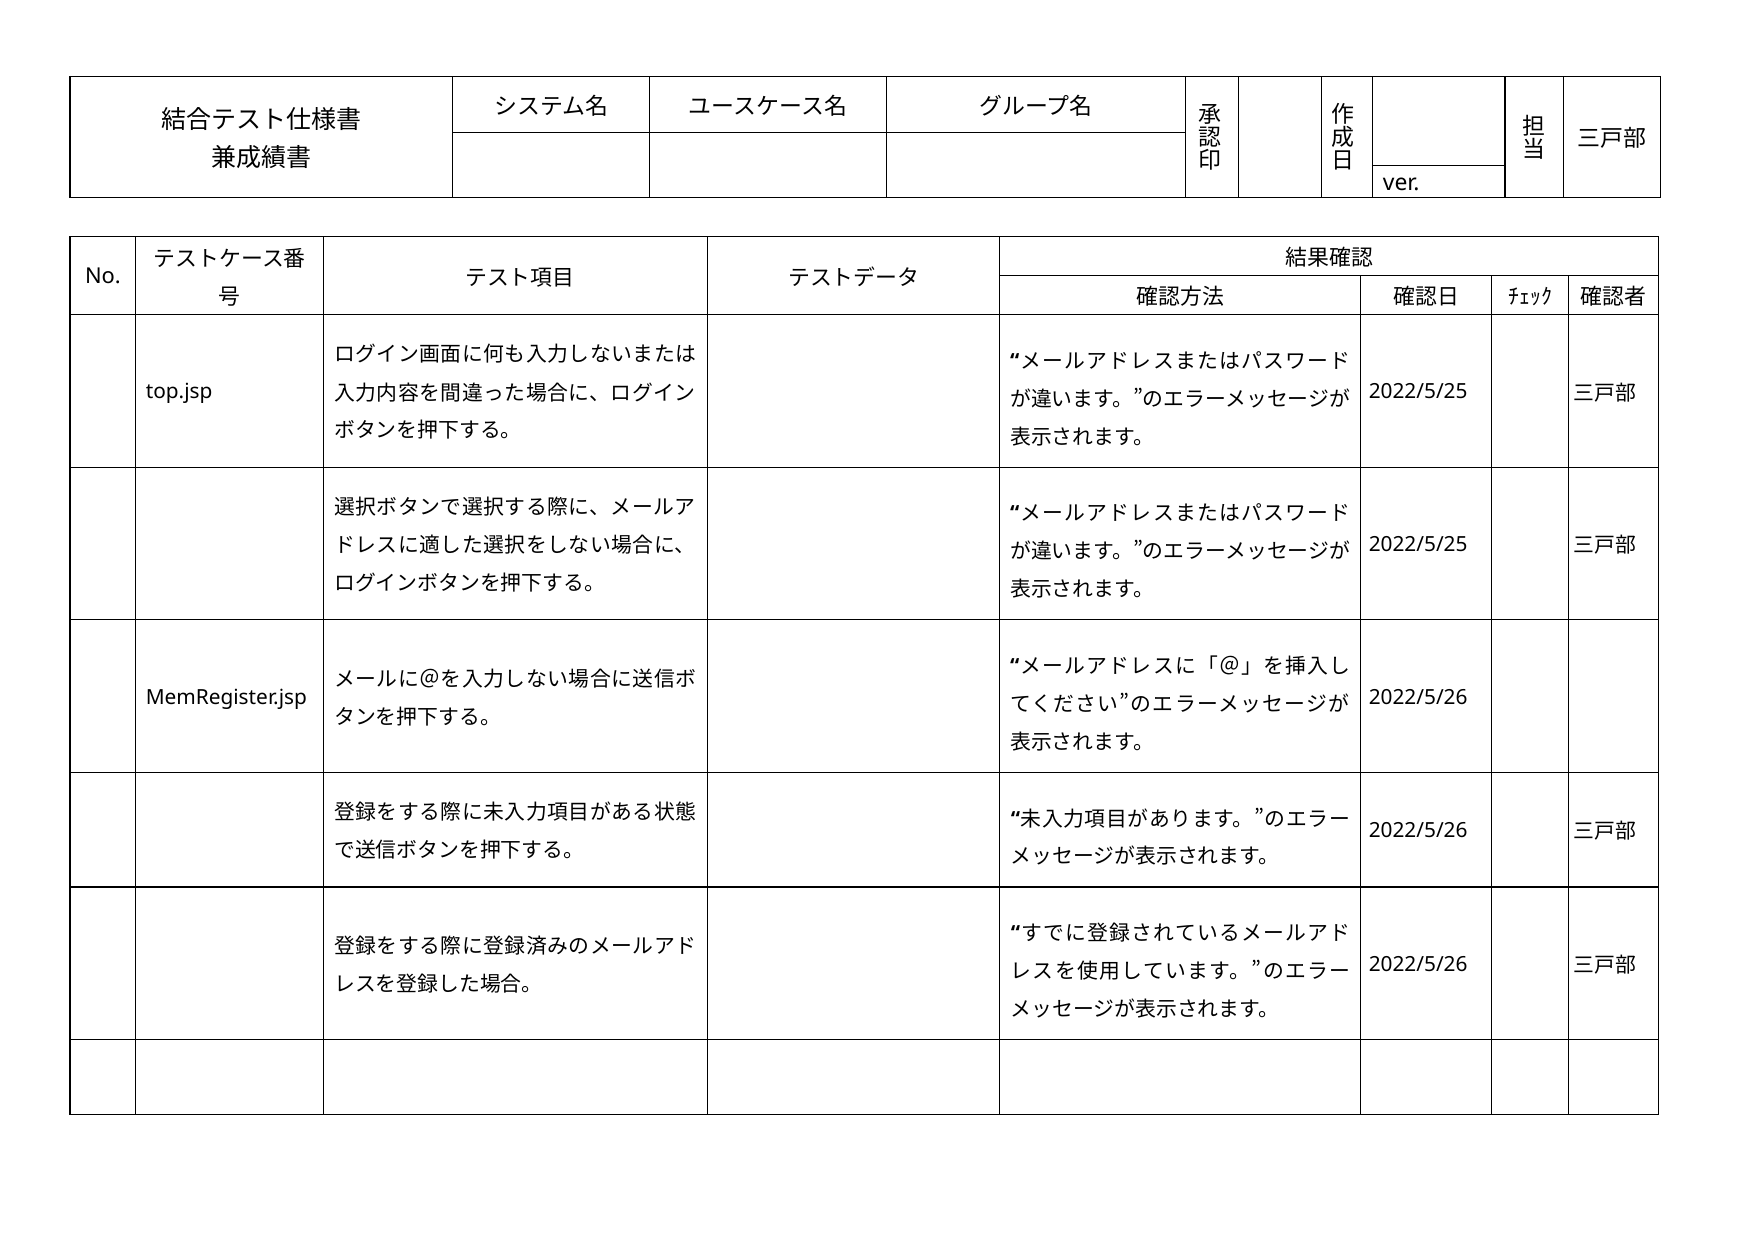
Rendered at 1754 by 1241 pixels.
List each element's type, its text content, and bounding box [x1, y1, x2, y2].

table_header 担当 [1506, 77, 1563, 197]
table_cell 三戸部 [1569, 888, 1658, 1039]
table_cell [650, 133, 886, 197]
table_cell [453, 133, 649, 197]
table_header 承認印 [1186, 77, 1238, 197]
table_cell 登録をする際に未入力項目がある状態で送信ボタンを押下する。 [324, 773, 707, 886]
table_cell “未入力項目があります。”のエラーメッセージが表示されます。 [1000, 773, 1360, 886]
table_cell [136, 888, 323, 1039]
table_cell メールに＠を入力しない場合に送信ボタンを押下する。 [324, 620, 707, 772]
table_cell [1492, 620, 1568, 772]
table_cell 確認方法 [1000, 276, 1360, 314]
table_cell “メールアドレスに「＠」を挿入してください”のエラーメッセージが表示されます。 [1000, 620, 1360, 772]
table_cell [708, 468, 999, 619]
table_cell 2022/5/26 [1361, 773, 1491, 886]
table_header 三戸部 [1564, 77, 1660, 197]
table_cell [136, 1040, 323, 1114]
table_cell [324, 1040, 707, 1114]
table_cell 登録をする際に登録済みのメールアドレスを登録した場合。 [324, 888, 707, 1039]
table_cell [136, 468, 323, 619]
table_cell [1569, 1040, 1658, 1114]
table_cell “メールアドレスまたはパスワードが違います。”のエラーメッセージが表示されます。 [1000, 468, 1360, 619]
table_cell [71, 315, 135, 467]
table_cell [71, 468, 135, 619]
table_cell [1492, 468, 1568, 619]
table_cell 確認日 [1361, 276, 1491, 314]
table_cell 選択ボタンで選択する際に、メールアドレスに適した選択をしない場合に、ログインボタンを押下する。 [324, 468, 707, 619]
table_cell 2022/5/25 [1361, 468, 1491, 619]
table_cell 三戸部 [1569, 468, 1658, 619]
table_cell top.jsp [136, 315, 323, 467]
table_cell [1492, 888, 1568, 1039]
table_header グループ名 [887, 77, 1185, 132]
table_header ユースケース名 [650, 77, 886, 132]
table_header [1239, 77, 1321, 197]
table_cell 2022/5/26 [1361, 888, 1491, 1039]
table_header テストデータ [708, 237, 999, 314]
table_cell [708, 620, 999, 772]
table_cell [71, 773, 135, 886]
table_cell [708, 315, 999, 467]
table_cell [136, 773, 323, 886]
table_header No. [71, 237, 135, 314]
table_cell [71, 888, 135, 1039]
table_cell “すでに登録されているメールアドレスを使用しています。”のエラーメッセージが表示されます。 [1000, 888, 1360, 1039]
table_cell 三戸部 [1569, 773, 1658, 886]
table_header 作成日 [1322, 77, 1372, 197]
table_cell [1361, 1040, 1491, 1114]
table_cell [71, 1040, 135, 1114]
table_cell [1492, 1040, 1568, 1114]
table_cell [708, 888, 999, 1039]
table_cell [708, 773, 999, 886]
table_header 結合テスト仕様書 兼成績書 [71, 77, 452, 197]
table_cell 確認者 [1569, 276, 1658, 314]
table_header 結果確認 [1000, 237, 1658, 275]
table_cell [1000, 1040, 1360, 1114]
table_cell ver. [1373, 166, 1504, 197]
table_cell [887, 133, 1185, 197]
table_cell 2022/5/26 [1361, 620, 1491, 772]
table_header テストケース番号 [136, 237, 323, 314]
table_cell MemRegister.jsp [136, 620, 323, 772]
table_header [1373, 77, 1504, 164]
table_cell [1492, 773, 1568, 886]
table_cell [71, 620, 135, 772]
table_cell ﾁｪｯｸ [1492, 276, 1568, 314]
table_cell 2022/5/25 [1361, 315, 1491, 467]
table_cell [1569, 620, 1658, 772]
table_cell [1492, 315, 1568, 467]
table_header テスト項目 [324, 237, 707, 314]
table_cell ログイン画面に何も入力しないまたは入力内容を間違った場合に、ログインボタンを押下する。 [324, 315, 707, 467]
table_header システム名 [453, 77, 649, 132]
table_cell “メールアドレスまたはパスワードが違います。”のエラーメッセージが表示されます。 [1000, 315, 1360, 467]
table_cell [708, 1040, 999, 1114]
table_cell 三戸部 [1569, 315, 1658, 467]
